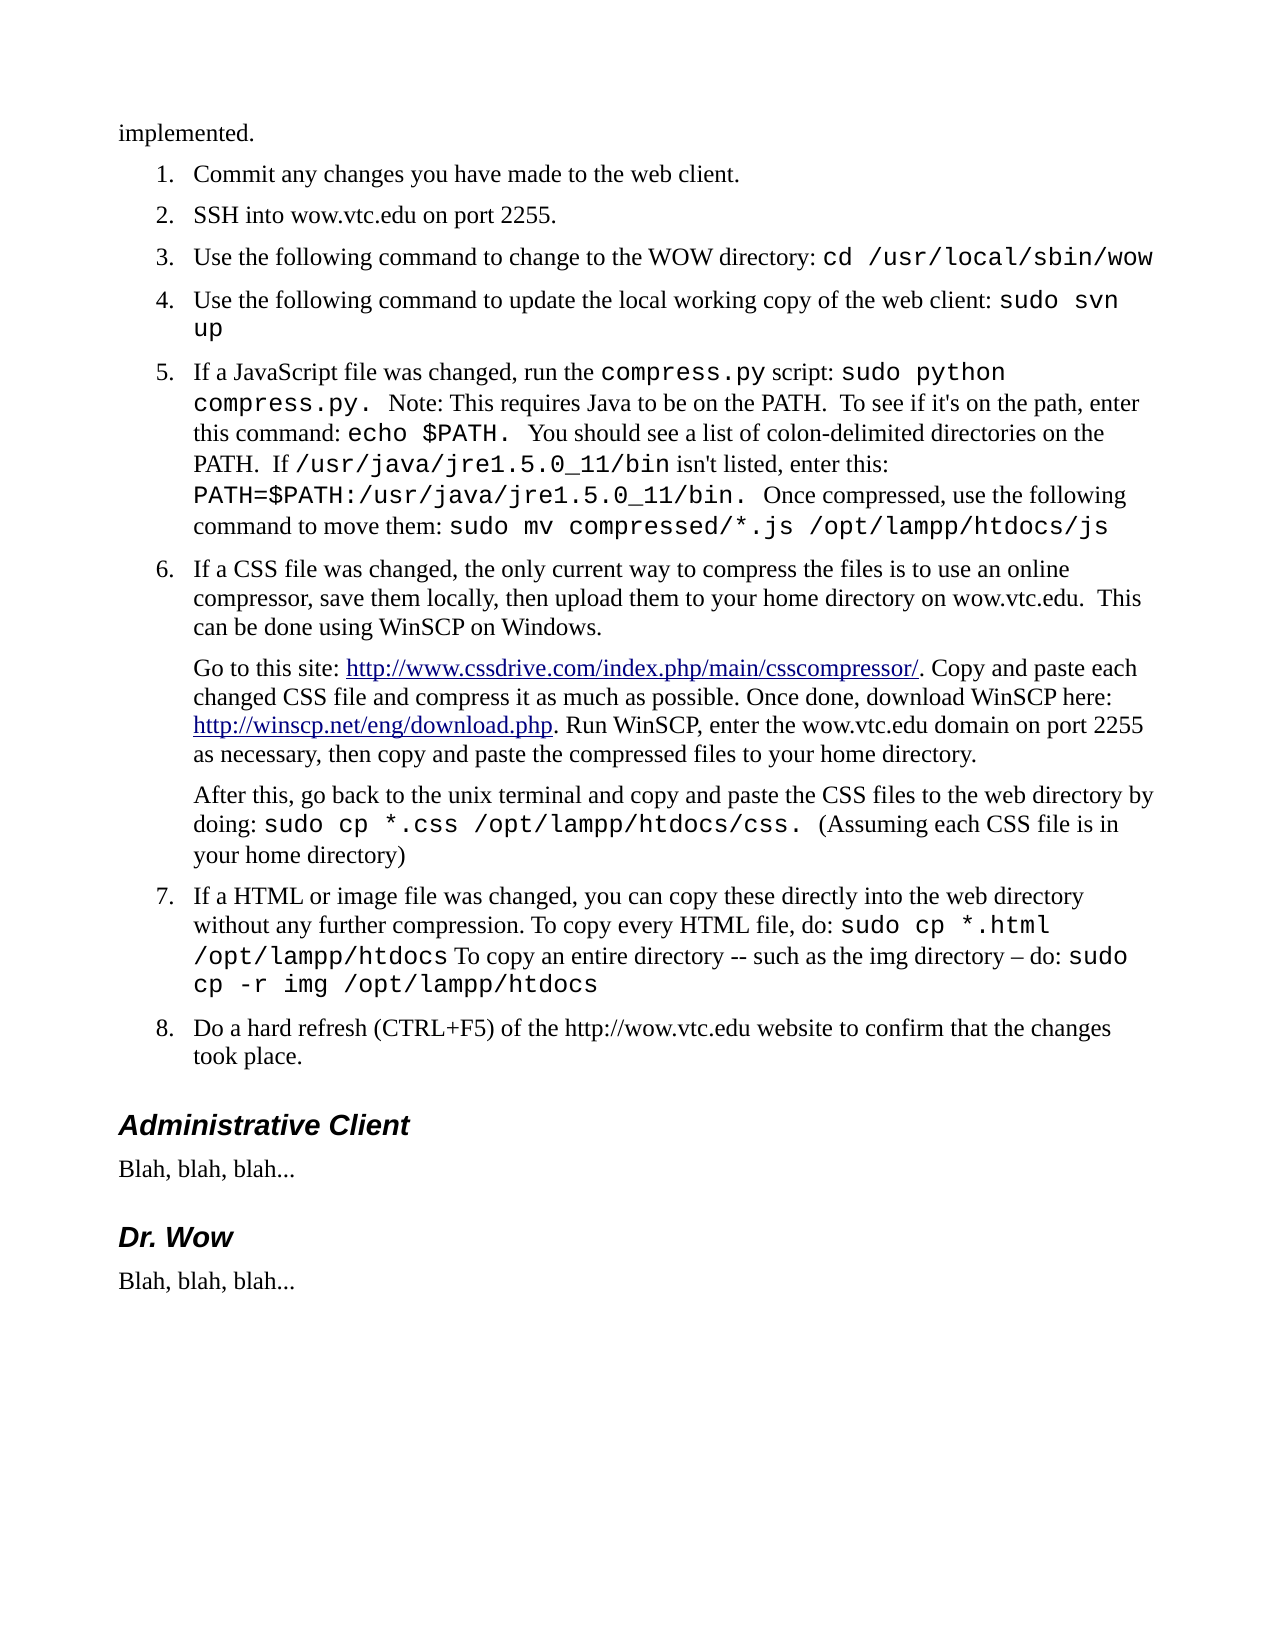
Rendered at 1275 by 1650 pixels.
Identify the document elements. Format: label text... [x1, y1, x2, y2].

text implemented. [118, 118, 1157, 147]
list If a HTML or image file was changed, you can copy these directly into the web directory without any further compression. To copy every HTML file, do: sudo cp *.html /opt/lampp/htdocs To copy an entire directory -- such as the img directory – do: sudo cp -r img /opt/lampp/htdocs [156, 881, 1157, 1000]
text Blah, blah, blah... [118, 1154, 1157, 1182]
text Blah, blah, blah... [118, 1266, 1157, 1295]
list SSH into wow.vtc.edu on port 2255. [156, 201, 1157, 229]
list Do a hard refresh (CTRL+F5) of the http://wow.vtc.edu website to confirm that the changes took place. [156, 1013, 1157, 1070]
list If a CSS file was changed, the only current way to compress the files is to use an online compressor, save them locally, then upload them to your home directory on wow.vtc.edu. This can be done using WinSCP on Windows. [156, 554, 1157, 641]
list Commit any changes you have made to the web client. [156, 159, 1157, 188]
subtitle Administrative Client [118, 1108, 1157, 1141]
list Go to this site: http://www.cssdrive.com/index.php/main/csscompressor/. Copy and paste each changed CSS file and compress it as much as possible. Once done, download WinSCP here: http://winscp.net/eng/download.php. Run WinSCP, enter the wow.vtc.edu domain on port 2255 as necessary, then copy and paste the compressed files to your home directory. [156, 653, 1157, 768]
list After this, go back to the unix terminal and copy and paste the CSS files to the web directory by doing: sudo cp *.css /opt/lampp/htdocs/css. (Assuming each CSS file is in your home directory) [156, 781, 1157, 869]
list Use the following command to update the local working copy of the web client: sudo svn up [156, 285, 1157, 344]
list Use the following command to change to the WOW directory: cd /usr/local/sbin/wow [156, 242, 1157, 273]
list If a JavaScript file was changed, run the compress.py script: sudo python compress.py. Note: This requires Java to be on the PATH. To see if it's on the path, enter this command: echo $PATH. You should see a list of colon-delimited directories on the PATH. If /usr/java/jre1.5.0_11/bin isn't listed, enter this: PATH=$PATH:/usr/java/jre1.5.0_11/bin. Once compressed, use the following command to move them: sudo mv compressed/*.js /opt/lampp/htdocs/js [156, 357, 1157, 542]
subtitle Dr. Wow [118, 1220, 1157, 1253]
